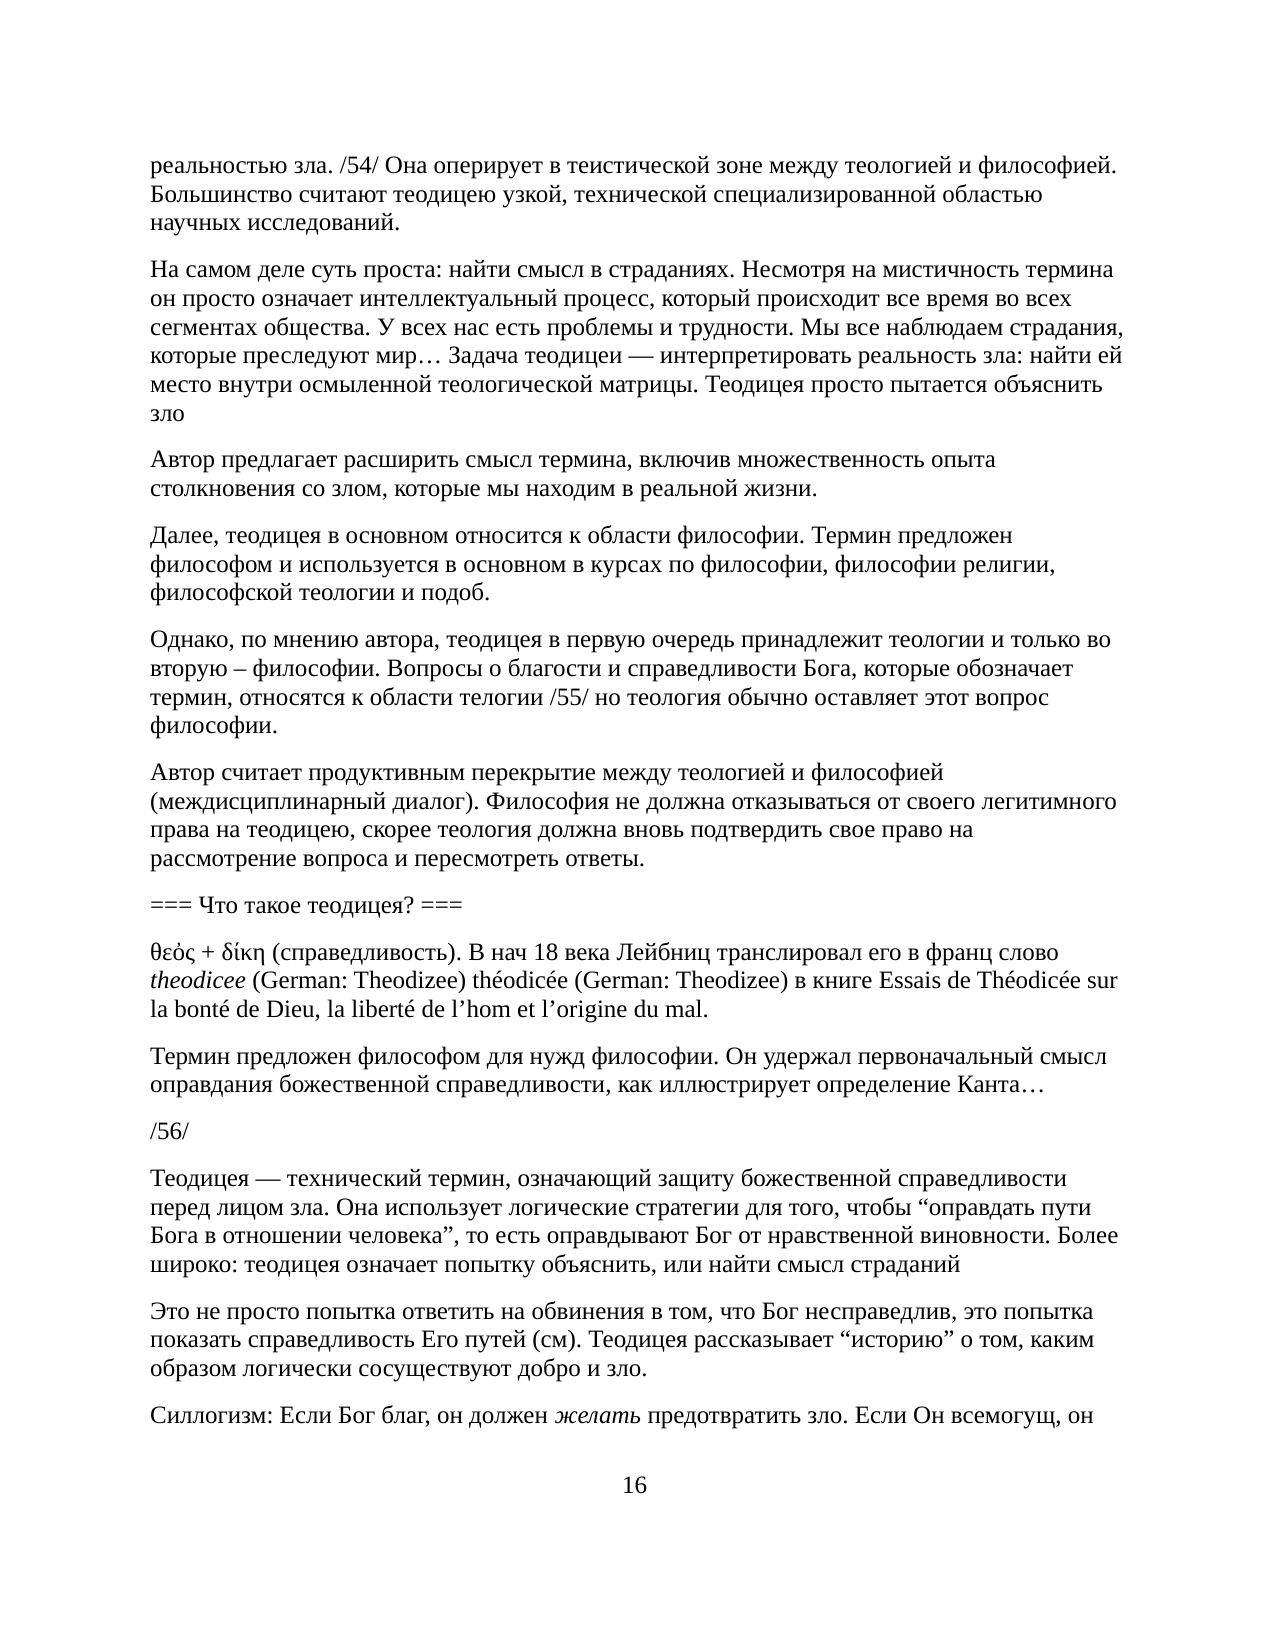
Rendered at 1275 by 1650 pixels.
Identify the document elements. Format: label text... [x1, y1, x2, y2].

text Силлогизм: Если Бог благ, он должен желать предотвратить зло. Если Он всемогущ, он [150, 1400, 1125, 1429]
text Это не просто попытка ответить на обвинения в том, что Бог несправедлив, это попытка показать справедливость Его путей (см). Теодицея рассказывает “историю” о том, каким образом логически сосуществуют добро и зло. [150, 1296, 1125, 1382]
text Автор считает продуктивным перекрытие между теологией и философией (междисциплинарный диалог). Философия не должна отказываться от своего легитимного права на теодицею, скорее теология должна вновь подтвердить свое право на рассмотрение вопроса и пересмотреть ответы. [150, 757, 1125, 872]
text Термин предложен философом для нужд философии. Он удержал первоначальный смысл оправдания божественной справедливости, как иллюстрирует определение Канта… [150, 1041, 1125, 1098]
text /56/ [150, 1116, 1125, 1145]
text Далее, теодицея в основном относится к области философии. Термин предложен философом и используется в основном в курсах по философии, философии религии, философской теологии и подоб. [150, 520, 1125, 606]
text Теодицея — технический термин, означающий защиту божественной справедливости перед лицом зла. Она использует логические стратегии для того, чтобы “оправдать пути Бога в отношении человека”, то есть оправдывают Бог от нравственной виновности. Более широко: теодицея означает попытку объяснить, или найти смысл страданий [150, 1163, 1125, 1278]
text === Что такое теодицея? === [150, 890, 1125, 919]
text Автор предлагает расширить смысл термина, включив множественность опыта столкновения со злом, которые мы находим в реальной жизни. [150, 444, 1125, 502]
text реальностью зла. /54/ Она оперирует в теистической зоне между теологией и философией. Большинство считают теодицею узкой, технической специализированной областью научных исследований. [150, 150, 1125, 236]
text Однако, по мнению автора, теодицея в первую очередь принадлежит теологии и только во вторую – философии. Вопросы о благости и справедливости Бога, которые обозначает термин, относятся к области телогии /55/ но теология обычно оставляет этот вопрос философии. [150, 624, 1125, 739]
text На самом деле суть проста: найти смысл в страданиях. Несмотря на мистичность термина он просто означает интеллектуальный процесс, который происходит все время во всех сегментах общества. У всех нас есть проблемы и трудности. Мы все наблюдаем страдания, которые преследуют мир… Задача теодицеи — интерпретировать реальность зла: найти ей место внутри осмыленной теологической матрицы. Теодицея просто пытается объяснить зло [150, 254, 1125, 427]
text θεὀς + δίκη (справедливость). В нач 18 века Лейбниц транслировал его в франц слово theodicee (German: Theodizee) théodicée (German: Theodizee) в книге Essais de Théodicée sur la bonté de Dieu, la liberté de l’hom et l’origine du mal. [150, 937, 1125, 1023]
